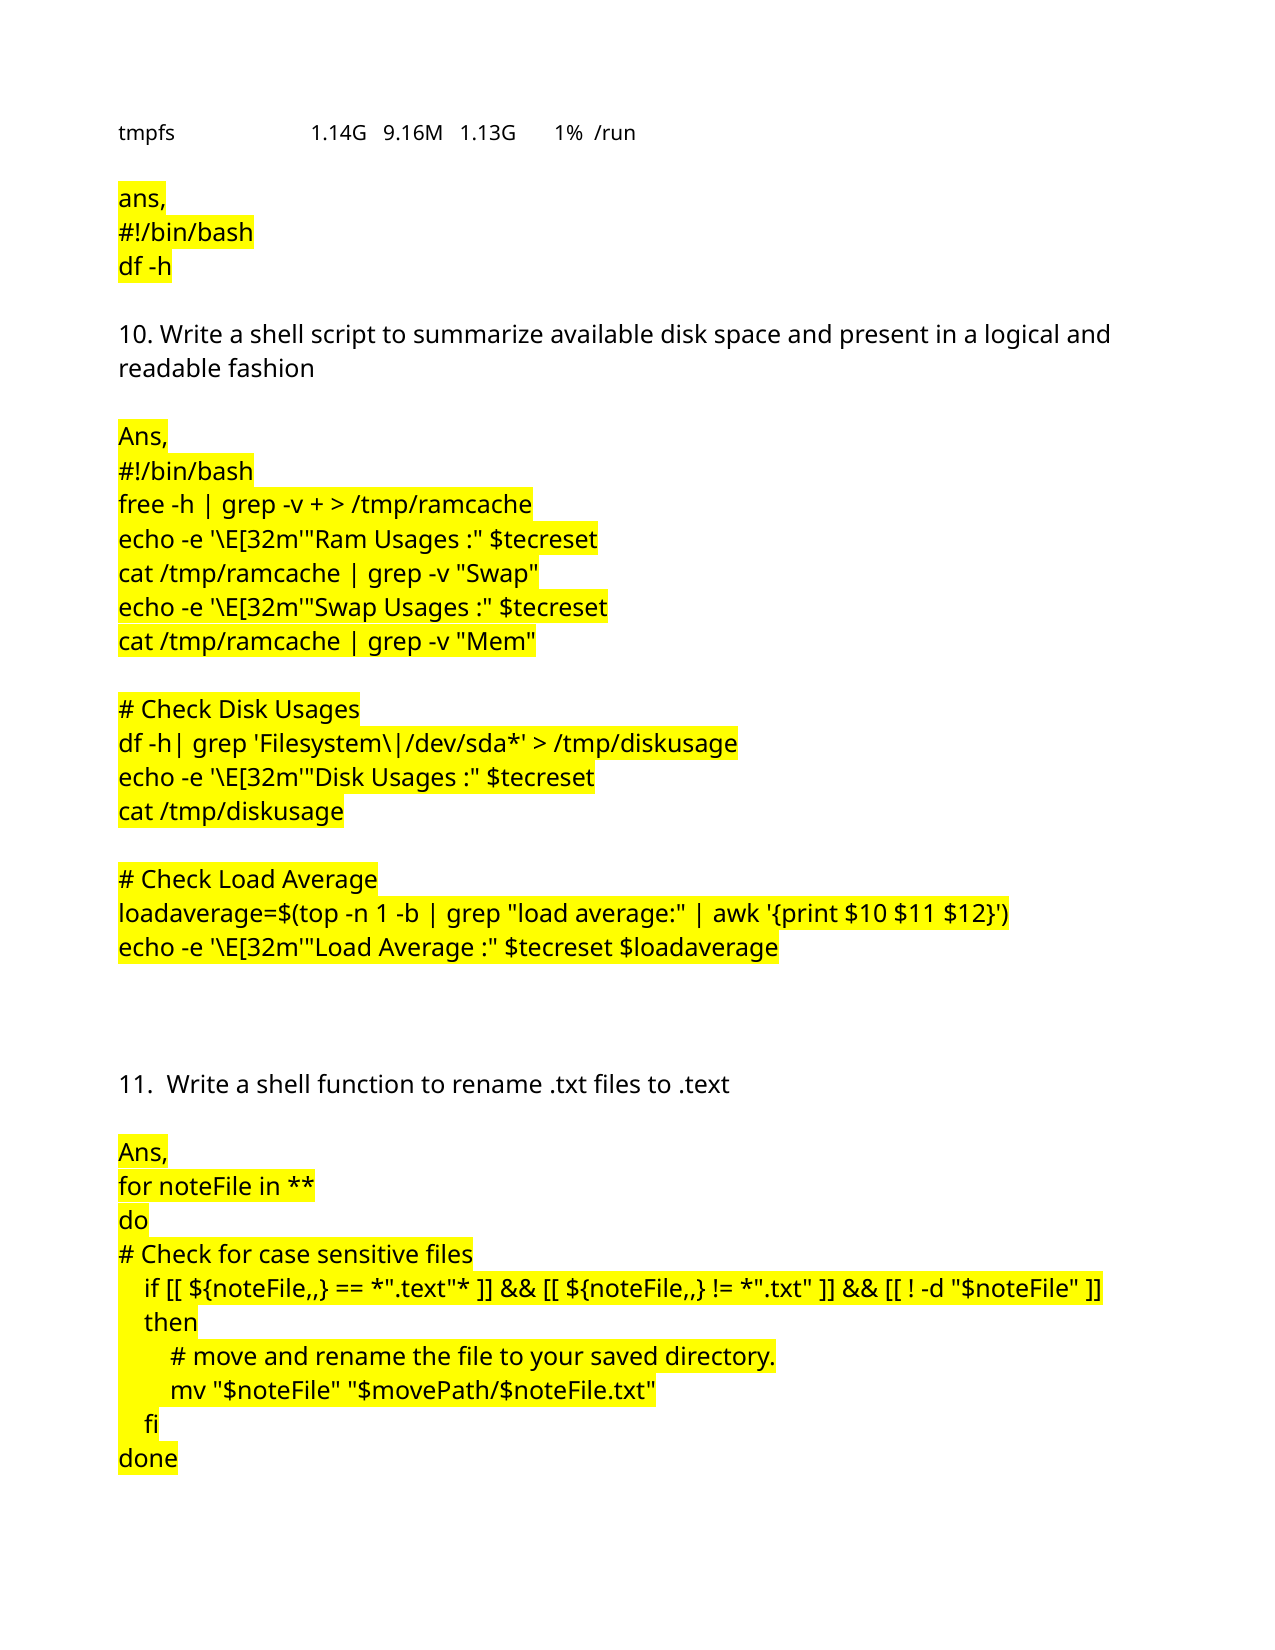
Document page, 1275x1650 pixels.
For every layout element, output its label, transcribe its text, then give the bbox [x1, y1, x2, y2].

text # Check Disk Usages [118, 692, 1157, 726]
text echo -e '\E[32m'"Swap Usages :" $tecreset [118, 589, 1157, 623]
text #!/bin/bash [118, 453, 1157, 487]
text echo -e '\E[32m'"Load Average :" $tecreset $loadaverage [118, 930, 1157, 964]
text #!/bin/bash [118, 215, 1157, 249]
text then [118, 1305, 1157, 1339]
text fi [118, 1407, 1157, 1441]
text cat /tmp/diskusage [118, 794, 1157, 828]
text tmpfs 1.14G 9.16M 1.13G 1% /run [118, 118, 1157, 147]
text echo -e '\E[32m'"Disk Usages :" $tecreset [118, 760, 1157, 794]
text loadaverage=$(top -n 1 -b | grep "load average:" | awk '{print $10 $11 $12}') [118, 896, 1157, 930]
text Ans, [118, 419, 1157, 453]
text # Check for case sensitive files [118, 1237, 1157, 1271]
text for noteFile in ** [118, 1168, 1157, 1202]
text cat /tmp/ramcache | grep -v "Mem" [118, 623, 1157, 657]
text echo -e '\E[32m'"Ram Usages :" $tecreset [118, 521, 1157, 555]
text df -h [118, 249, 1157, 283]
text if [[ ${noteFile,,} == *".text"* ]] && [[ ${noteFile,,} != *".txt" ]] && [[ ! -d "$noteFile" ]] [118, 1271, 1157, 1305]
text # move and rename the file to your saved directory. [118, 1339, 1157, 1373]
text # Check Load Average [118, 862, 1157, 896]
text df -h| grep 'Filesystem\|/dev/sda*' > /tmp/diskusage [118, 726, 1157, 760]
text ans, [118, 181, 1157, 215]
text cat /tmp/ramcache | grep -v "Swap" [118, 555, 1157, 589]
text do [118, 1202, 1157, 1237]
text 10. Write a shell script to summarize available disk space and present in a logical and readable fashion [118, 317, 1157, 385]
text mv "$noteFile" "$movePath/$noteFile.txt" [118, 1373, 1157, 1407]
text Ans, [118, 1134, 1157, 1168]
text 11. Write a shell function to rename .txt files to .text [118, 1066, 1157, 1100]
text done [118, 1441, 1157, 1475]
text free -h | grep -v + > /tmp/ramcache [118, 487, 1157, 521]
